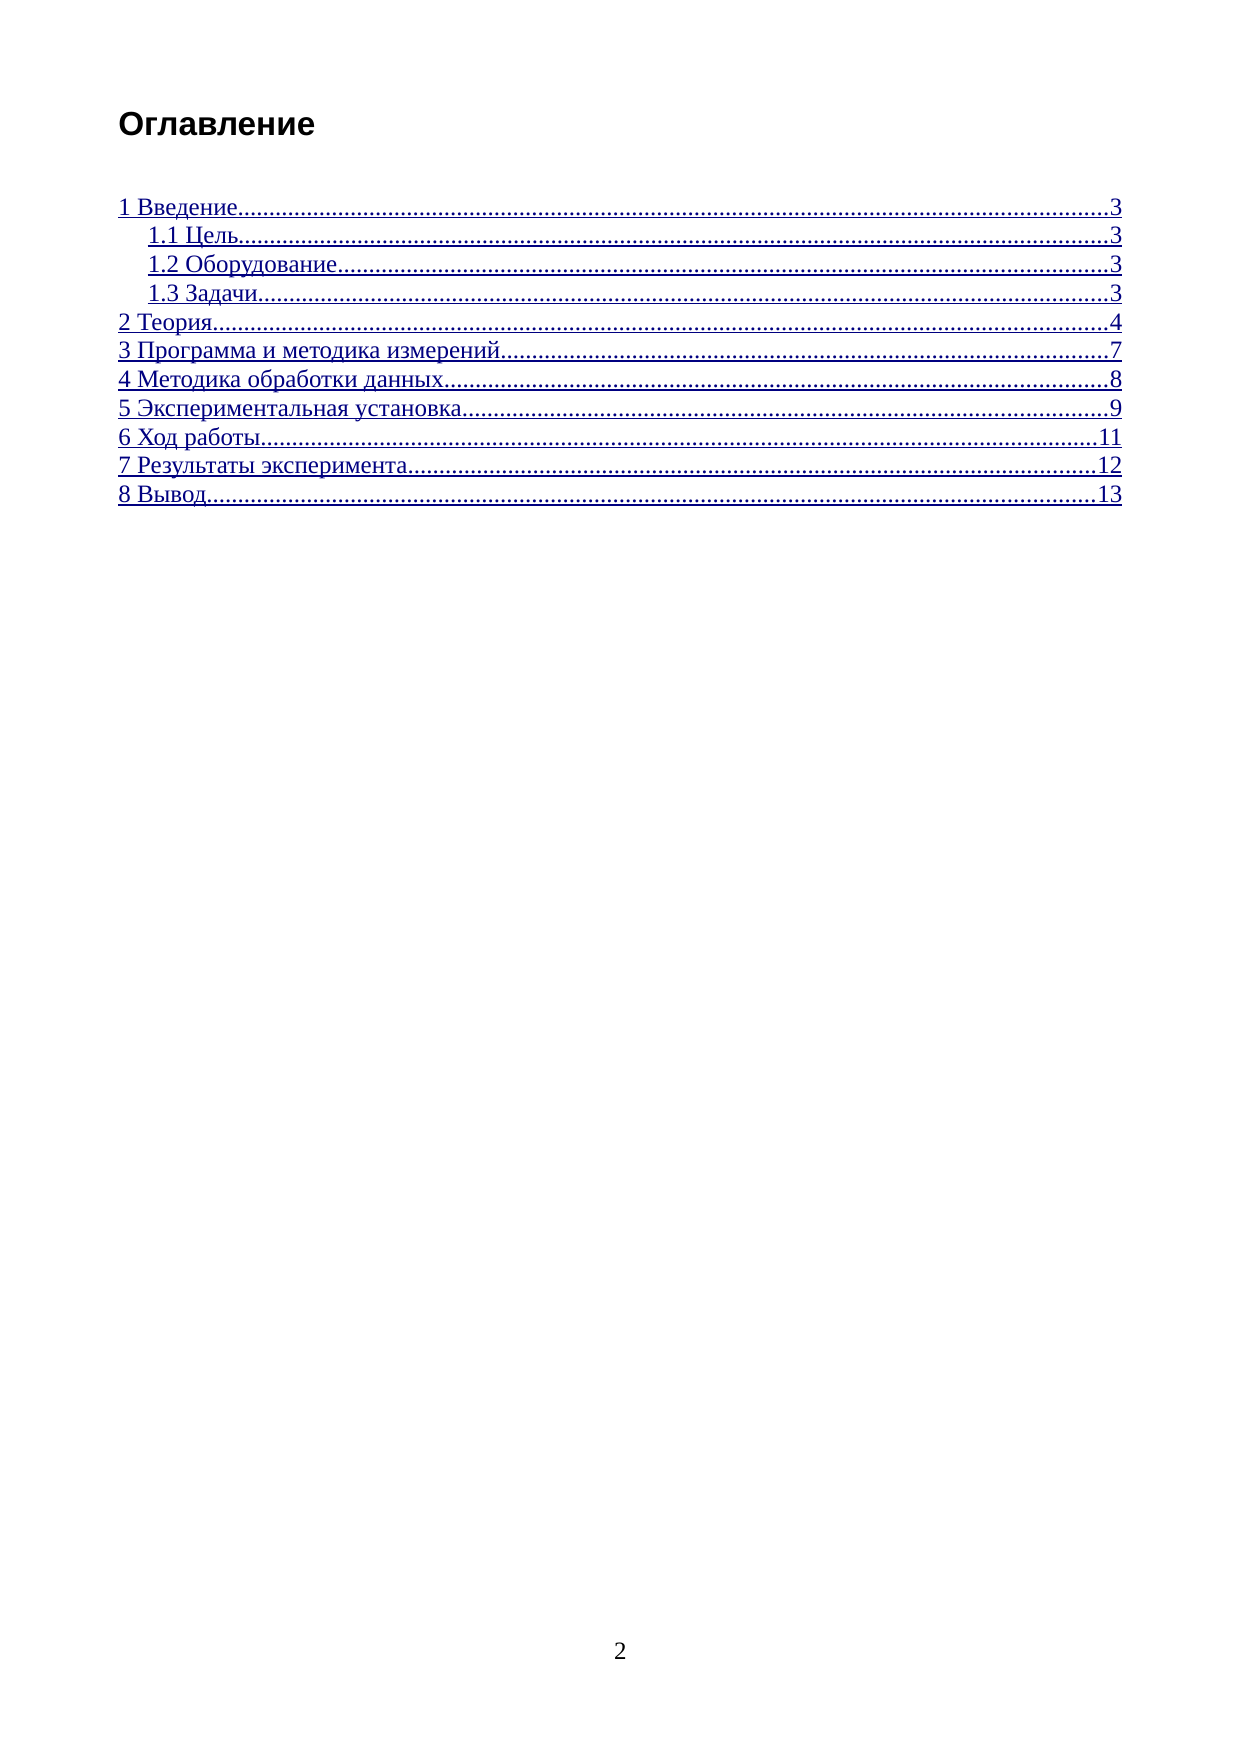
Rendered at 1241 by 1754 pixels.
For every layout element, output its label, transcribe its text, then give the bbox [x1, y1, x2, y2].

text 1 Введение 3 [118, 192, 1122, 217]
text 1.1 Цель 3 [148, 220, 1122, 245]
text 1.2 Оборудование 3 [148, 249, 1122, 274]
text 5 Экспериментальная установка 9 [118, 393, 1122, 418]
text 7 Результаты эксперимента 12 [118, 450, 1122, 475]
subtitle Оглавление [118, 104, 1122, 143]
text 8 Вывод 13 [118, 479, 1122, 504]
text 6 Ход работы 11 [118, 422, 1122, 447]
text 1.3 Задачи 3 [148, 278, 1122, 303]
text 2 Теория 4 [118, 307, 1122, 332]
text 3 Программа и методика измерений 7 [118, 335, 1122, 360]
text 4 Методика обработки данных 8 [118, 364, 1122, 389]
